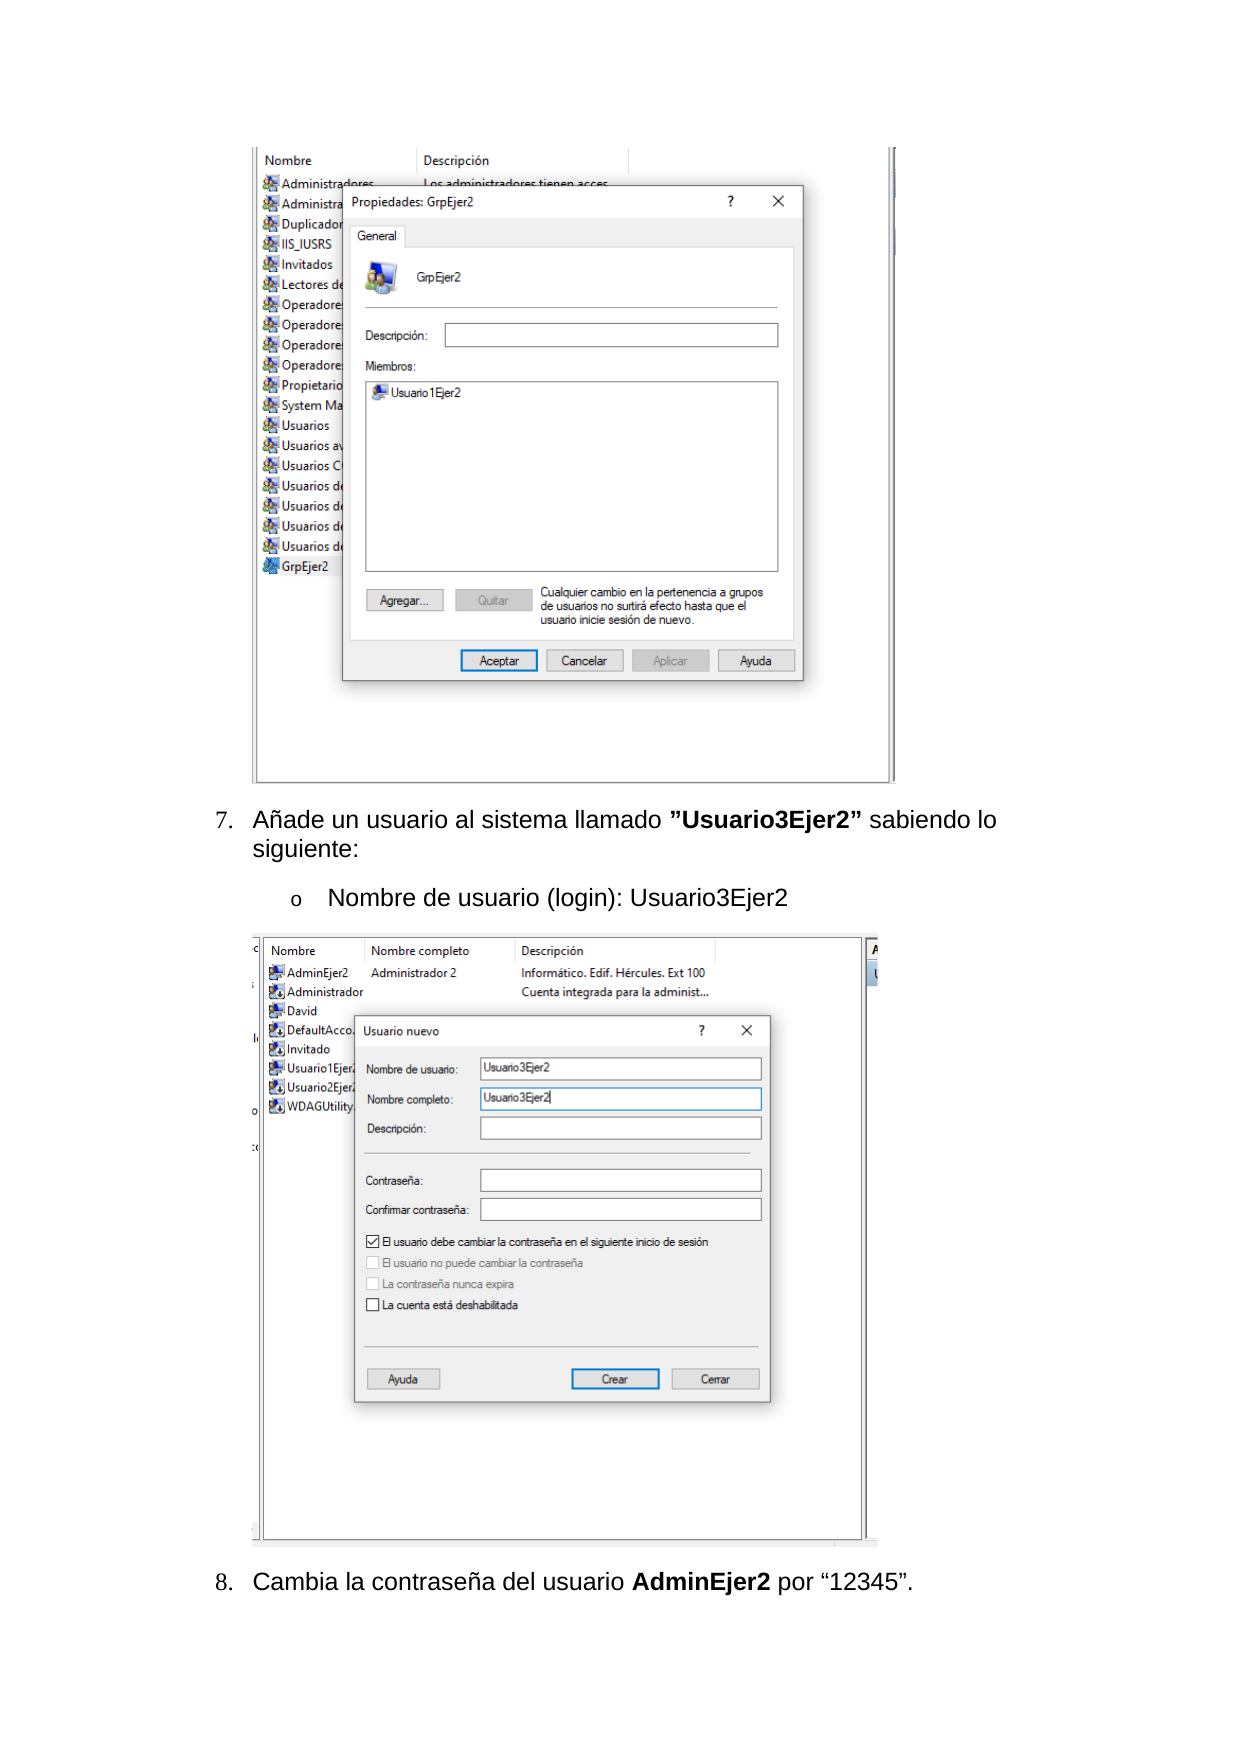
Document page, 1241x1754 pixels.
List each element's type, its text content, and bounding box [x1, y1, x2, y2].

list Añade un usuario al sistema llamado ”Usuario3Ejer2” sabiendo lo siguiente: [215, 805, 1063, 862]
list Nombre de usuario (login): Usuario3Ejer2 [290, 883, 1063, 913]
list Cambia la contraseña del usuario AdminEjer2 por “12345”. [215, 1567, 1063, 1596]
